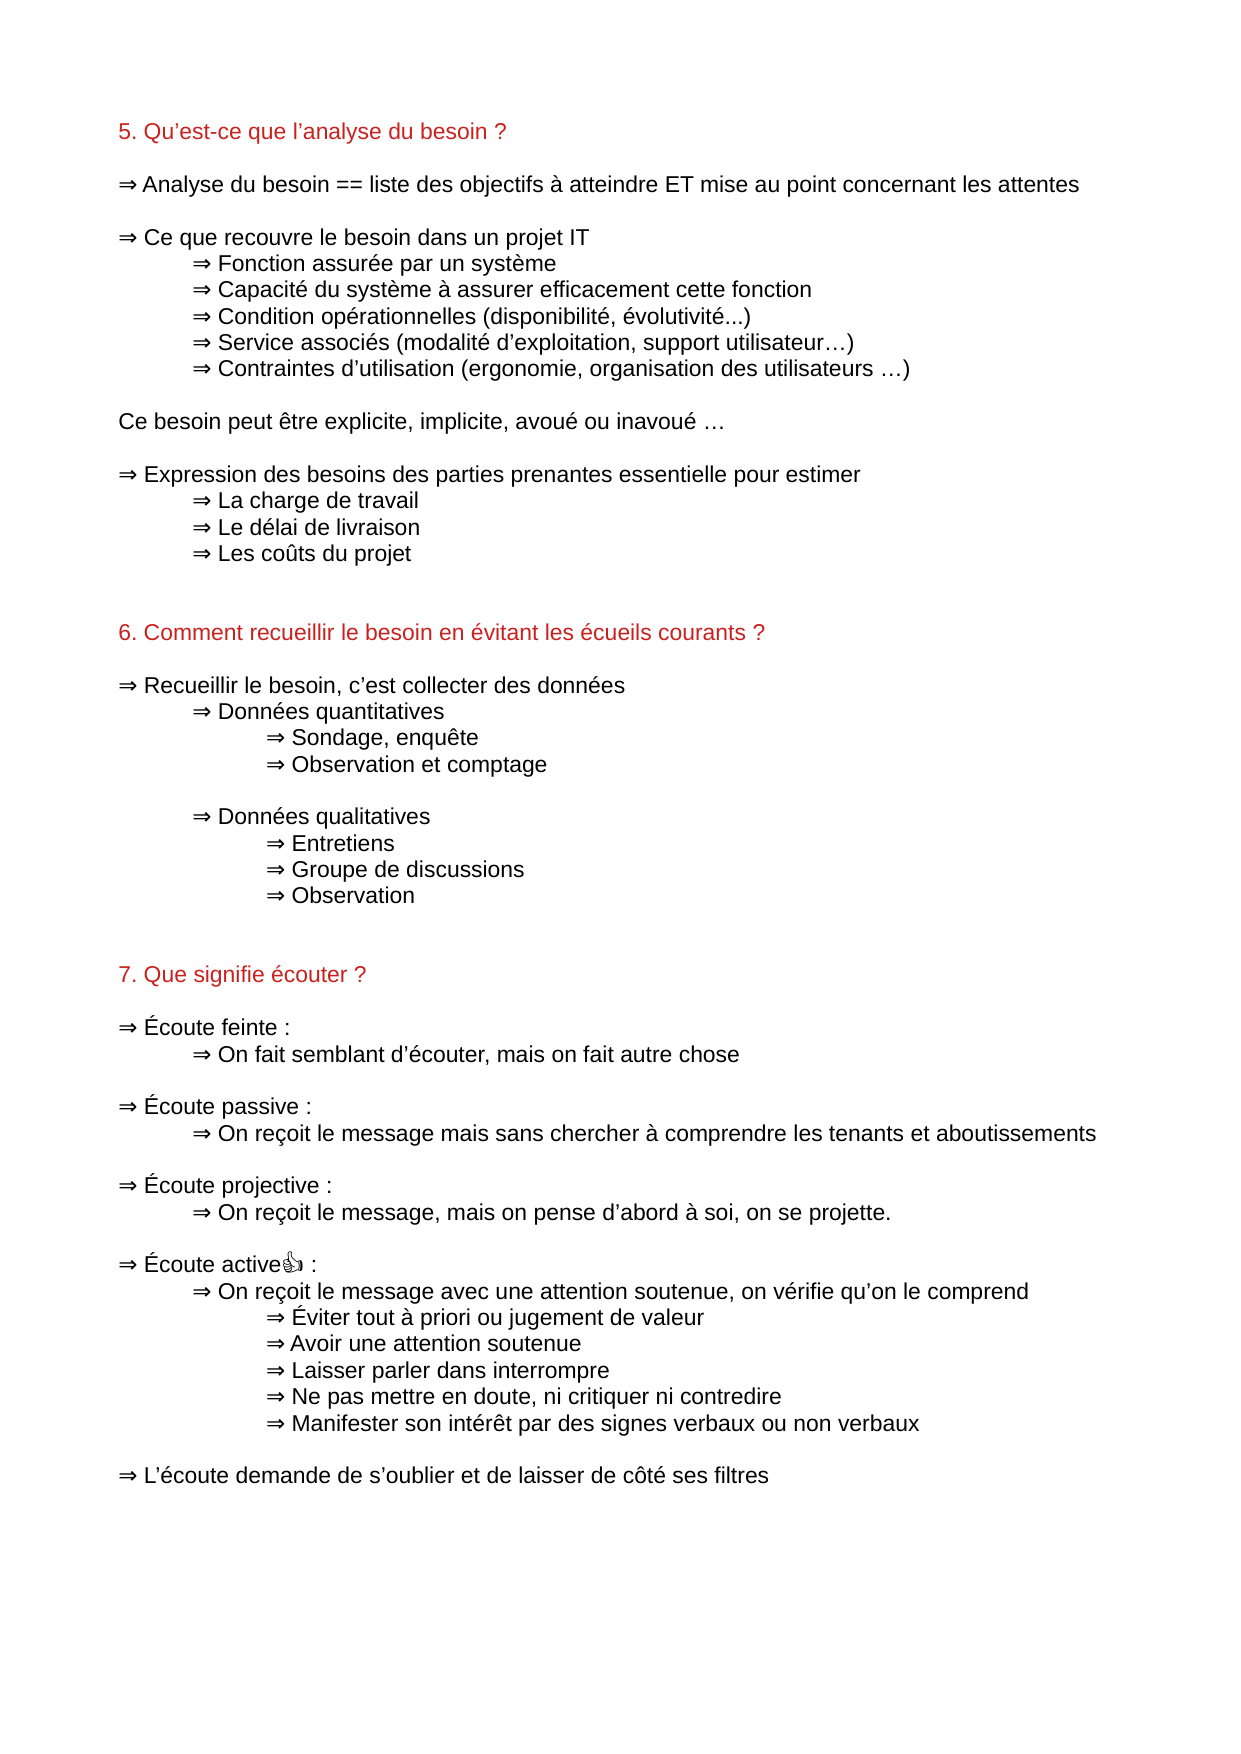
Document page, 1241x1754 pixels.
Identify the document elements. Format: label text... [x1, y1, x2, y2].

text ⇒ Écoute passive : [118, 1093, 1122, 1119]
text ⇒ On reçoit le message avec une attention soutenue, on vérifie qu’on le comprend [118, 1278, 1122, 1304]
text ⇒ Fonction assurée par un système [118, 250, 1122, 276]
text Ce besoin peut être explicite, implicite, avoué ou inavoué … [118, 408, 1122, 434]
text ⇒ L’écoute demande de s’oublier et de laisser de côté ses filtres [118, 1462, 1122, 1488]
text ⇒ Éviter tout à priori ou jugement de valeur [118, 1304, 1122, 1330]
text ⇒ Manifester son intérêt par des signes verbaux ou non verbaux [118, 1409, 1122, 1436]
text ⇒ Condition opérationnelles (disponibilité, évolutivité...) [118, 303, 1122, 329]
text ⇒ Service associés (modalité d’exploitation, support utilisateur…) [118, 329, 1122, 355]
text ⇒ On reçoit le message mais sans chercher à comprendre les tenants et aboutissements [118, 1119, 1122, 1146]
text ⇒ Analyse du besoin == liste des objectifs à atteindre ET mise au point concernant les attentes [118, 171, 1122, 197]
text ⇒ Écoute active👍 : [118, 1251, 1122, 1278]
text ⇒ Sondage, enquête [118, 724, 1122, 751]
text ⇒ Données qualitatives [118, 803, 1122, 830]
text ⇒ Capacité du système à assurer efficacement cette fonction [118, 276, 1122, 303]
text ⇒ Le délai de livraison [118, 513, 1122, 540]
text ⇒ Les coûts du projet [118, 540, 1122, 566]
text ⇒ Observation [118, 882, 1122, 909]
text 7. Que signifie écouter ? [118, 961, 1122, 988]
text 6. Comment recueillir le besoin en évitant les écueils courants ? [118, 619, 1122, 645]
text ⇒ Expression des besoins des parties prenantes essentielle pour estimer [118, 461, 1122, 487]
text ⇒ Données quantitatives [118, 698, 1122, 724]
text ⇒ Ne pas mettre en doute, ni critiquer ni contredire [118, 1383, 1122, 1409]
text ⇒ Contraintes d’utilisation (ergonomie, organisation des utilisateurs …) [118, 355, 1122, 382]
text ⇒ Laisser parler dans interrompre [118, 1357, 1122, 1383]
text ⇒ Écoute projective : [118, 1172, 1122, 1199]
text ⇒ On fait semblant d’écouter, mais on fait autre chose [118, 1041, 1122, 1067]
text ⇒ La charge de travail [118, 487, 1122, 513]
text ⇒ Entretiens [118, 830, 1122, 856]
text ⇒ Groupe de discussions [118, 856, 1122, 882]
text ⇒ Ce que recouvre le besoin dans un projet IT [118, 223, 1122, 250]
text ⇒ Écoute feinte : [118, 1014, 1122, 1041]
text 5. Qu’est-ce que l’analyse du besoin ? [118, 118, 1122, 144]
text ⇒ Avoir une attention soutenue [118, 1330, 1122, 1357]
text ⇒ On reçoit le message, mais on pense d’abord à soi, on se projette. [118, 1199, 1122, 1225]
text ⇒ Observation et comptage [118, 751, 1122, 777]
text ⇒ Recueillir le besoin, c’est collecter des données [118, 672, 1122, 698]
